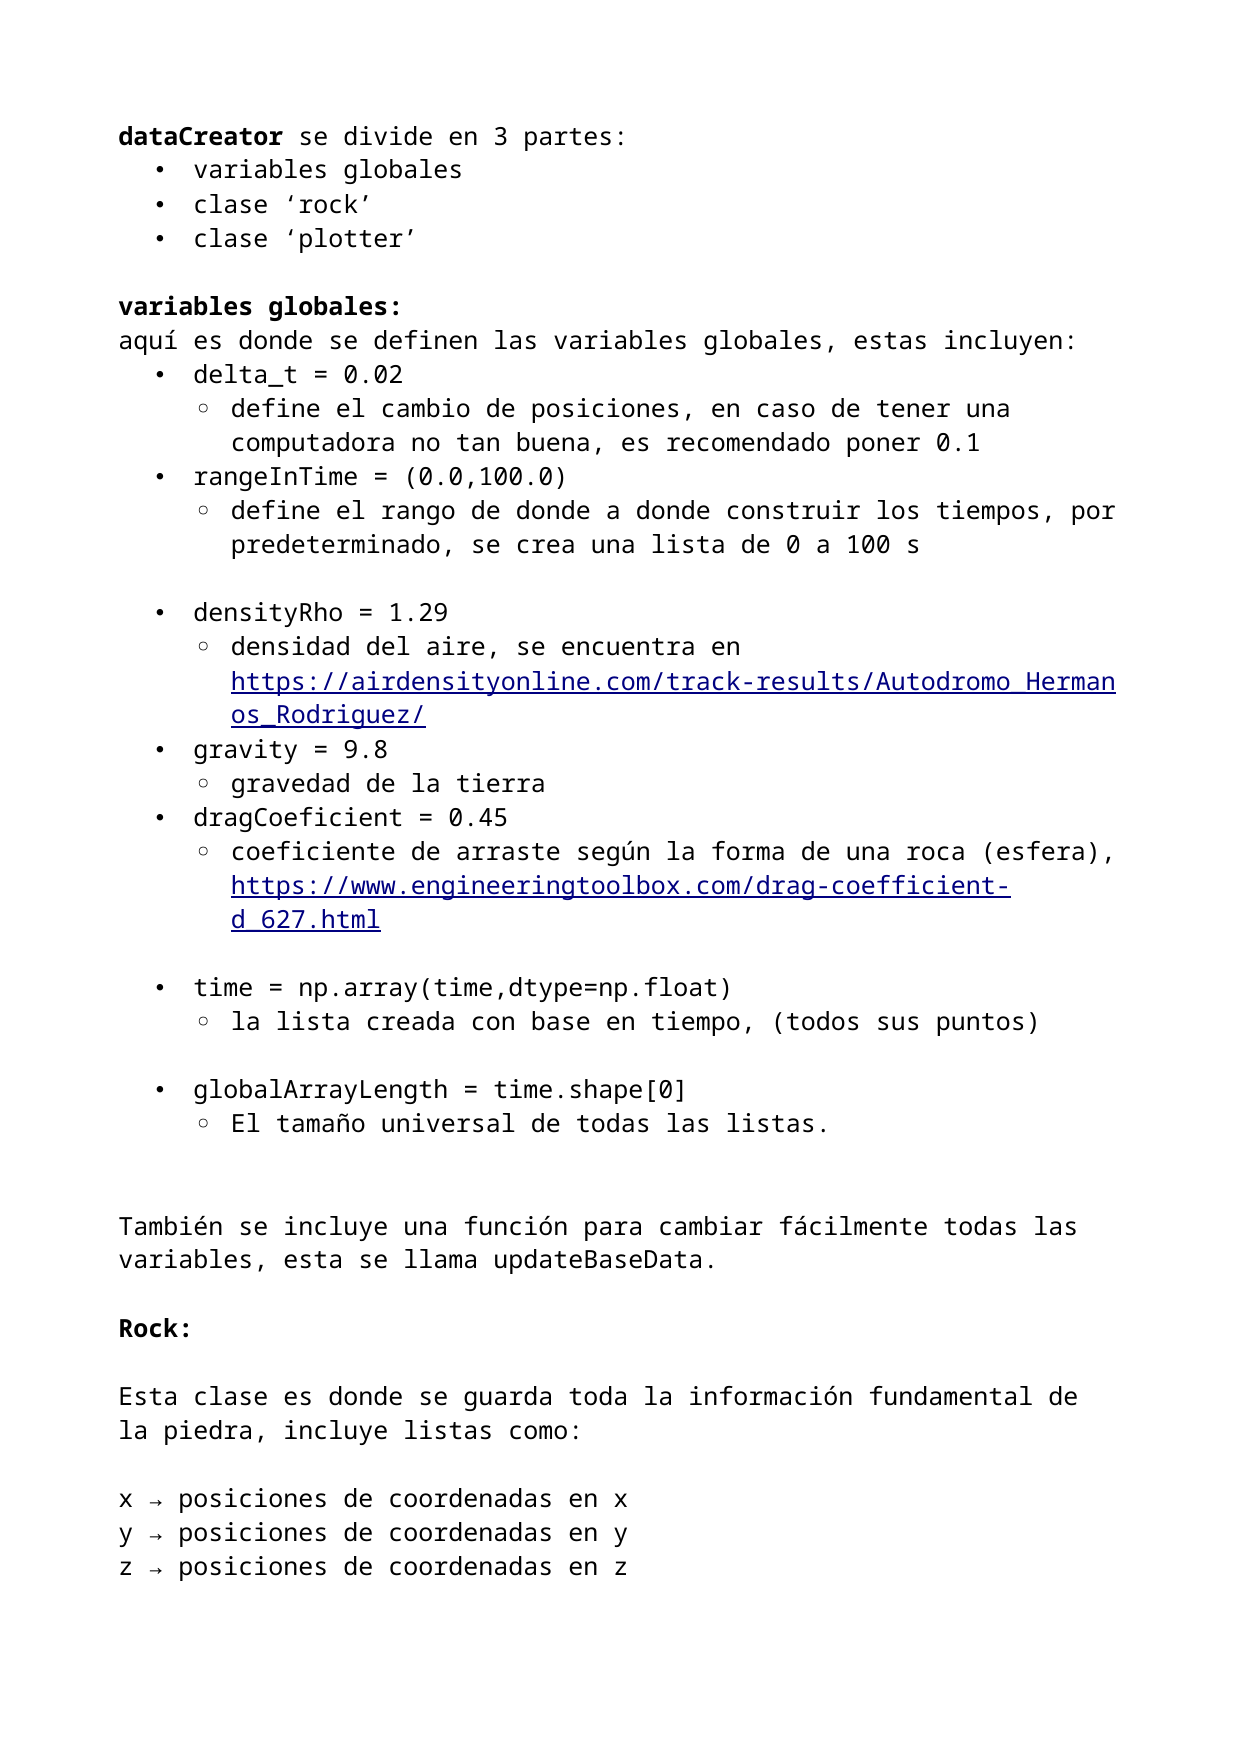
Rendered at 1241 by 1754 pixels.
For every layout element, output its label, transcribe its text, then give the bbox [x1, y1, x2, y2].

text x → posiciones de coordenadas en x [118, 1481, 1122, 1515]
text Esta clase es donde se guarda toda la información fundamental de la piedra, incluye listas como: [118, 1378, 1122, 1447]
list coeficiente de arraste según la forma de una roca (esfera), https://www.engineeringtoolbox.com/drag-coefficient-d_627.html [193, 833, 1122, 936]
text Rock: [118, 1310, 1122, 1344]
list clase ‘plotter’ [156, 220, 1122, 254]
text dataCreator se divide en 3 partes: [118, 118, 1122, 152]
text También se incluye una función para cambiar fácilmente todas las variables, esta se llama updateBaseData. [118, 1208, 1122, 1276]
text z → posiciones de coordenadas en z [118, 1549, 1122, 1583]
list clase ‘rock’ [156, 186, 1122, 220]
list gravity = 9.8 [156, 731, 1122, 765]
list El tamaño universal de todas las listas. [193, 1106, 1122, 1140]
list densityRho = 1.29 [156, 595, 1122, 629]
text y → posiciones de coordenadas en y [118, 1515, 1122, 1549]
list time = np.array(time,dtype=np.float) [156, 970, 1122, 1004]
list la lista creada con base en tiempo, (todos sus puntos) [193, 1004, 1122, 1038]
list delta_t = 0.02 [156, 357, 1122, 391]
list globalArrayLength = time.shape[0] [156, 1072, 1122, 1106]
list variables globales [156, 152, 1122, 186]
list define el cambio de posiciones, en caso de tener una computadora no tan buena, es recomendado poner 0.1 [193, 391, 1122, 459]
list dragCoeficient = 0.45 [156, 799, 1122, 833]
list define el rango de donde a donde construir los tiempos, por predeterminado, se crea una lista de 0 a 100 s [193, 493, 1122, 561]
list gravedad de la tierra [193, 765, 1122, 799]
list rangeInTime = (0.0,100.0) [156, 459, 1122, 493]
text aquí es donde se definen las variables globales, estas incluyen: [118, 322, 1122, 357]
text variables globales: [118, 288, 1122, 322]
list densidad del aire, se encuentra en https://airdensityonline.com/track-results/Autodromo_Hermanos_Rodriguez/ [193, 629, 1122, 731]
